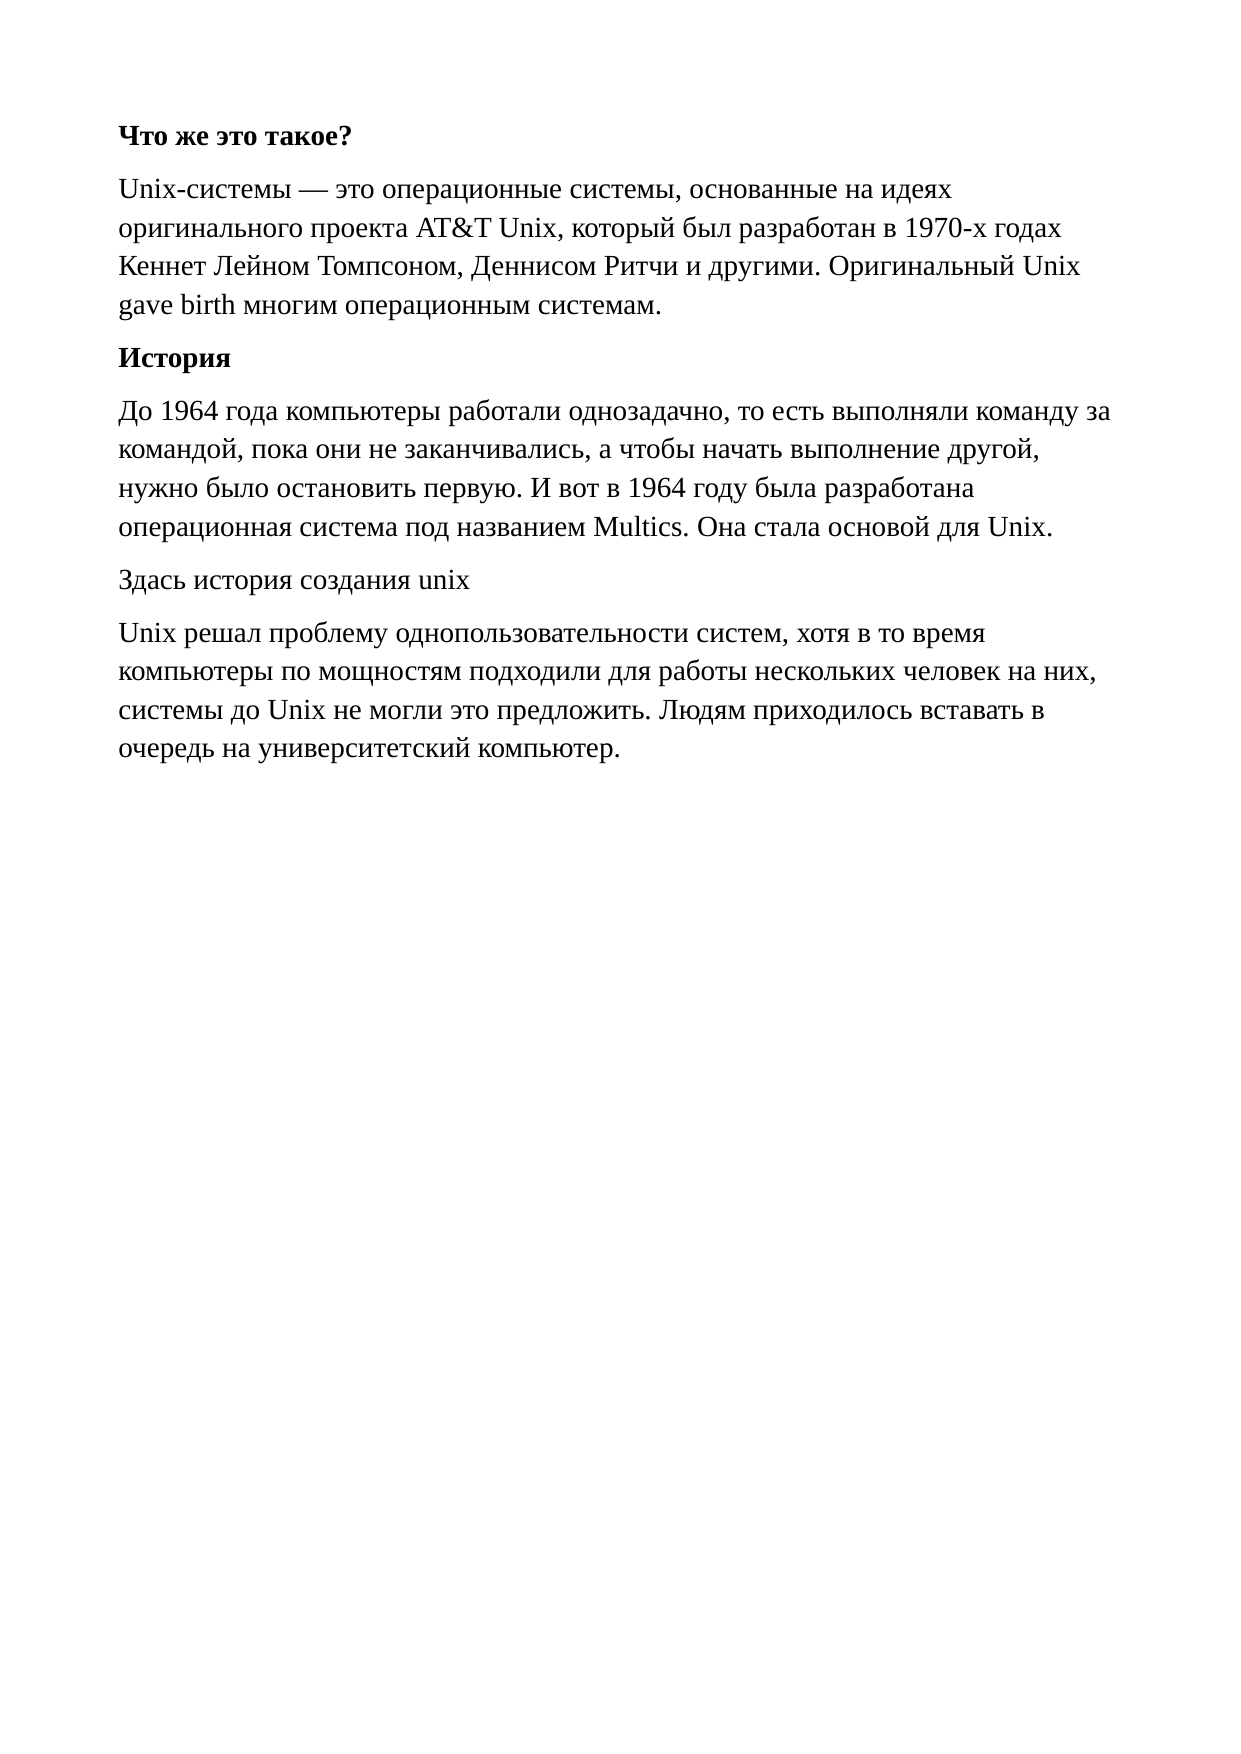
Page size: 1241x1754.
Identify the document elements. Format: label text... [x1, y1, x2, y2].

text Что же это такое? [118, 118, 1122, 152]
text Здась история создания unix [118, 562, 1122, 595]
text Unix-системы — это операционные системы, основанные на идеях оригинального проекта AT&T Unix, который был разработан в 1970-х годах Кеннет Лейном Томпсоном, Деннисом Ритчи и другими. Оригинальный Unix gave birth многим операционным системам. [118, 171, 1122, 320]
text Unix решал проблему однопользовательности систем, хотя в то время компьютеры по мощностям подходили для работы нескольких человек на них, системы до Unix не могли это предложить. Людям приходилось вставать в очередь на университетский компьютер. [118, 615, 1122, 764]
text До 1964 года компьютеры работали однозадачно, то есть выполняли команду за командой, пока они не заканчивались, а чтобы начать выполнение другой, нужно было остановить первую. И вот в 1964 году была разработана операционная система под названием Multics. Она стала основой для Unix. [118, 393, 1122, 542]
text История [118, 340, 1122, 373]
